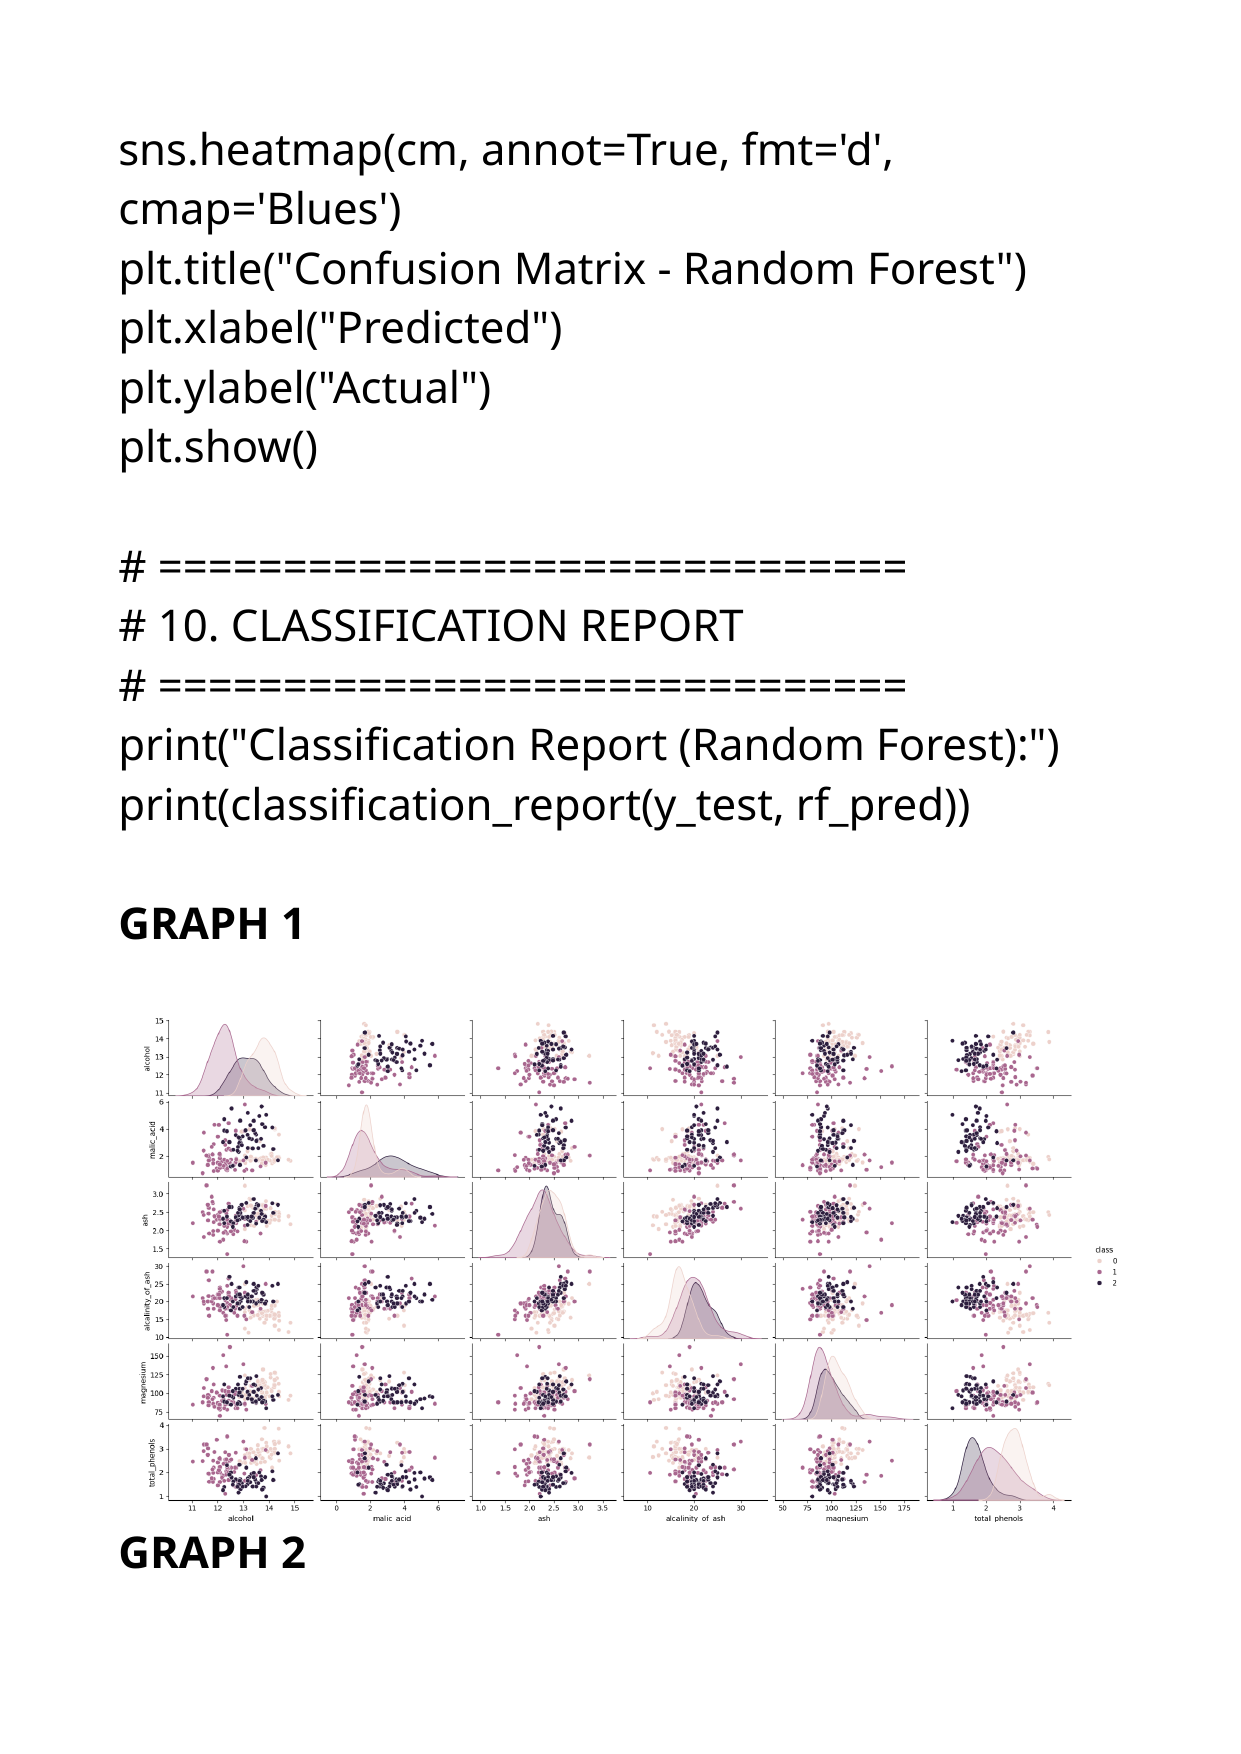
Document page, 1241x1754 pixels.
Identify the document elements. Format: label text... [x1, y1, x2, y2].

text plt.title("Confusion Matrix - Random Forest") [118, 237, 1122, 297]
text GRAPH 1 [118, 893, 1122, 952]
text sns.heatmap(cm, annot=True, fmt='d', cmap='Blues') [118, 118, 1122, 237]
text plt.show() [118, 416, 1122, 476]
text # 10. CLASSIFICATION REPORT [118, 595, 1122, 654]
text print(classification_report(y_test, rf_pred)) [118, 773, 1122, 833]
picture [118, 1011, 1123, 1522]
text plt.xlabel("Predicted") [118, 297, 1122, 356]
text GRAPH 2 [118, 1522, 1122, 1581]
text # ============================== [118, 654, 1122, 714]
text print("Classification Report (Random Forest):") [118, 714, 1122, 773]
text # ============================== [118, 535, 1122, 595]
text plt.ylabel("Actual") [118, 356, 1122, 416]
